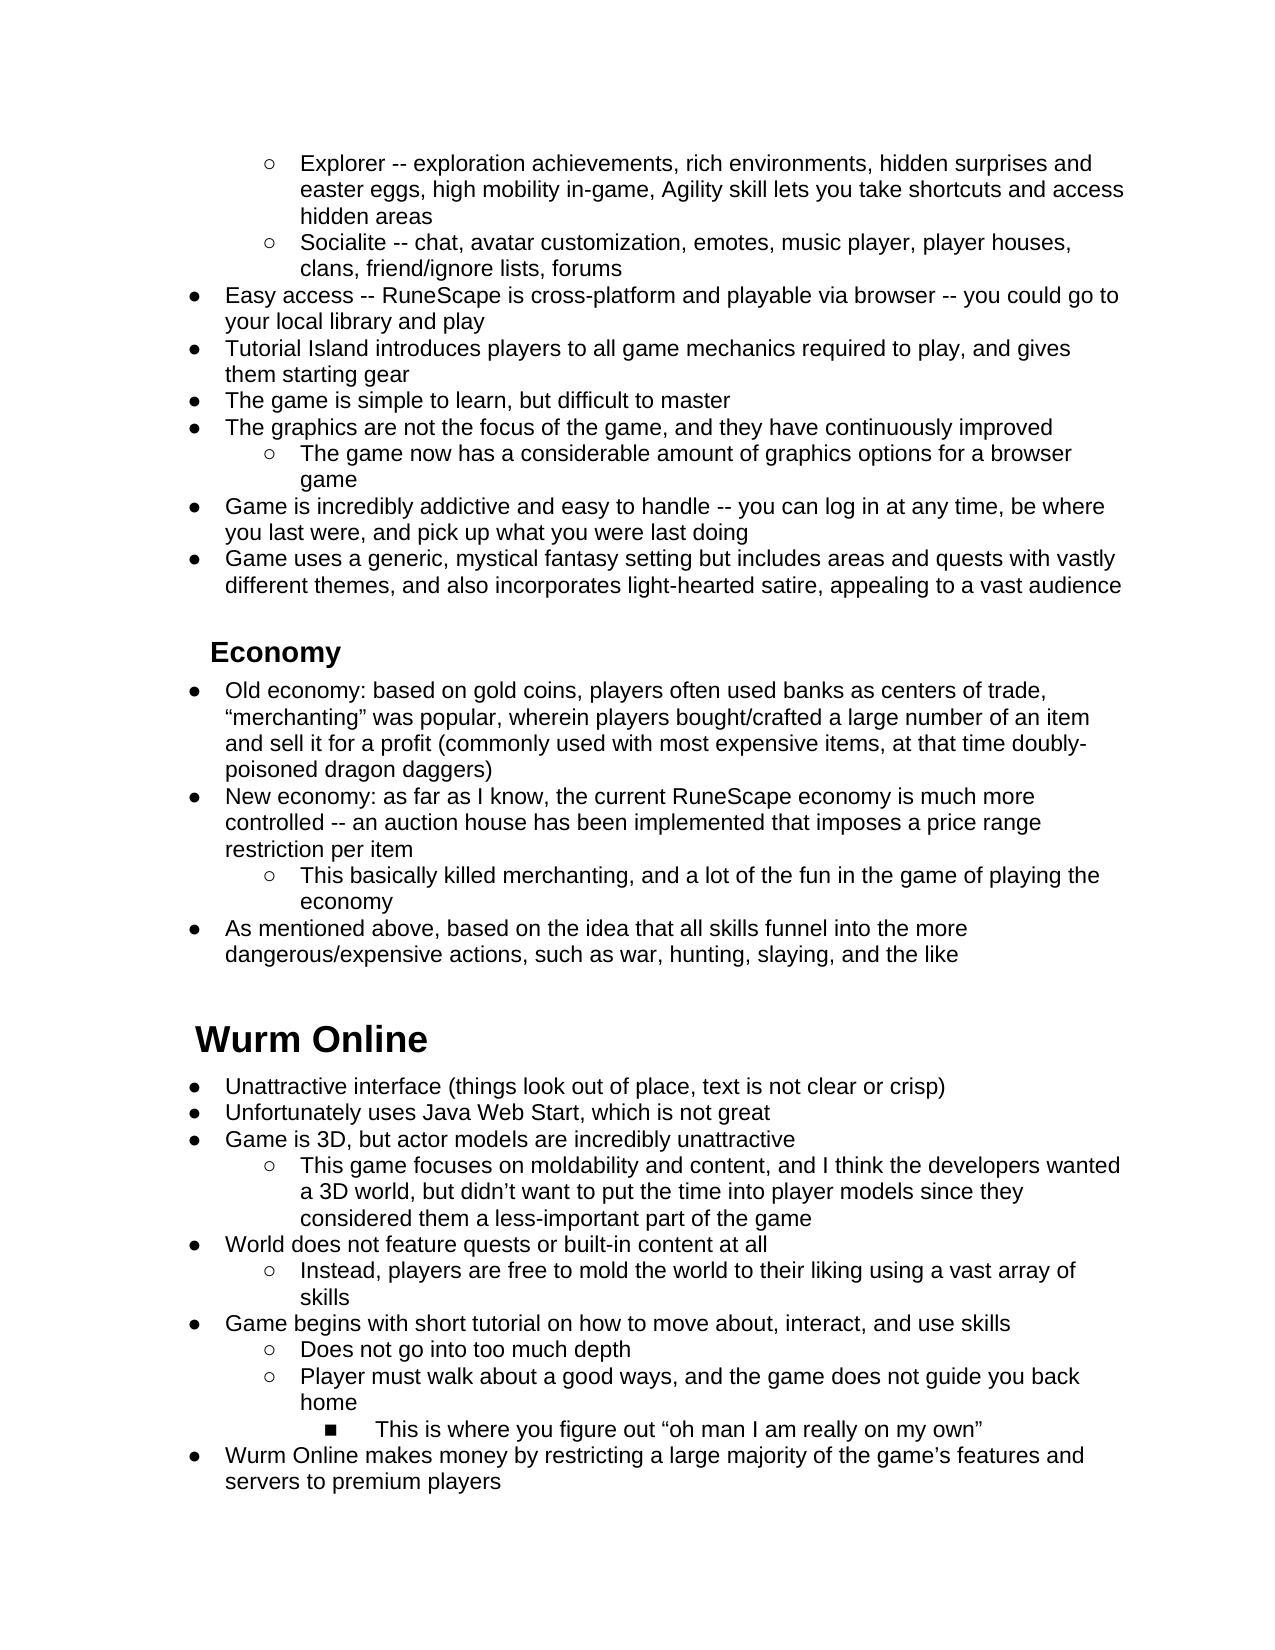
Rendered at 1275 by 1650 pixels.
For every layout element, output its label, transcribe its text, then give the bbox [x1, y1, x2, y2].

list Easy access -- RuneScape is cross-platform and playable via browser -- you could go to your local library and play [187, 282, 1125, 334]
list Game is incredibly addictive and easy to handle -- you can log in at any time, be where you last were, and pick up what you were last doing [187, 493, 1125, 545]
list Unfortunately uses Java Web Start, which is not great [187, 1099, 1125, 1126]
list The game is simple to learn, but difficult to master [187, 387, 1125, 413]
list Socialite -- chat, avatar customization, emotes, music player, player houses, clans, friend/ignore lists, forums [262, 229, 1125, 282]
list The graphics are not the focus of the game, and they have continuously improved [187, 413, 1125, 440]
list Instead, players are free to mold the world to their liking using a vast array of skills [262, 1257, 1125, 1310]
list This is where you figure out “oh man I am really on my own” [337, 1416, 1125, 1442]
list This basically killed merchanting, and a lot of the fun in the game of playing the economy [262, 862, 1125, 914]
list The game now has a considerable amount of graphics options for a browser game [262, 440, 1125, 493]
list Game is 3D, but actor models are incredibly unattractive [187, 1126, 1125, 1152]
list Game begins with short tutorial on how to move about, interact, and use skills [187, 1310, 1125, 1336]
list Game uses a generic, mystical fantasy setting but includes areas and quests with vastly different themes, and also incorporates light-hearted satire, appealing to a vast audience [187, 545, 1125, 598]
list Player must walk about a good ways, and the game does not guide you back home [262, 1363, 1125, 1416]
list Does not go into too much depth [262, 1336, 1125, 1363]
list World does not feature quests or built-in content at all [187, 1231, 1125, 1257]
list Explorer -- exploration achievements, rich environments, hidden surprises and easter eggs, high mobility in-game, Agility skill lets you take shortcuts and access hidden areas [262, 150, 1125, 229]
list This game focuses on moldability and content, and I think the developers wanted a 3D world, but didn’t want to put the time into player models since they considered them a less-important part of the game [262, 1152, 1125, 1231]
subtitle Economy [150, 636, 1125, 669]
list Wurm Online makes money by restricting a large majority of the game’s features and servers to premium players [187, 1442, 1125, 1494]
list New economy: as far as I know, the current RuneScape economy is much more controlled -- an auction house has been implemented that imposes a price range restriction per item [187, 783, 1125, 862]
list Unattractive interface (things look out of place, text is not clear or crisp) [187, 1073, 1125, 1099]
list Tutorial Island introduces players to all game mechanics required to play, and gives them starting gear [187, 334, 1125, 387]
list Old economy: based on gold coins, players often used banks as centers of trade, “merchanting” was popular, wherein players bought/crafted a large number of an item and sell it for a profit (commonly used with most expensive items, at that time doubly-poisoned dragon daggers) [187, 677, 1125, 783]
list As mentioned above, based on the idea that all skills funnel into the more dangerous/expensive actions, such as war, hunting, slaying, and the like [187, 914, 1125, 967]
subtitle Wurm Online [150, 1017, 1125, 1060]
